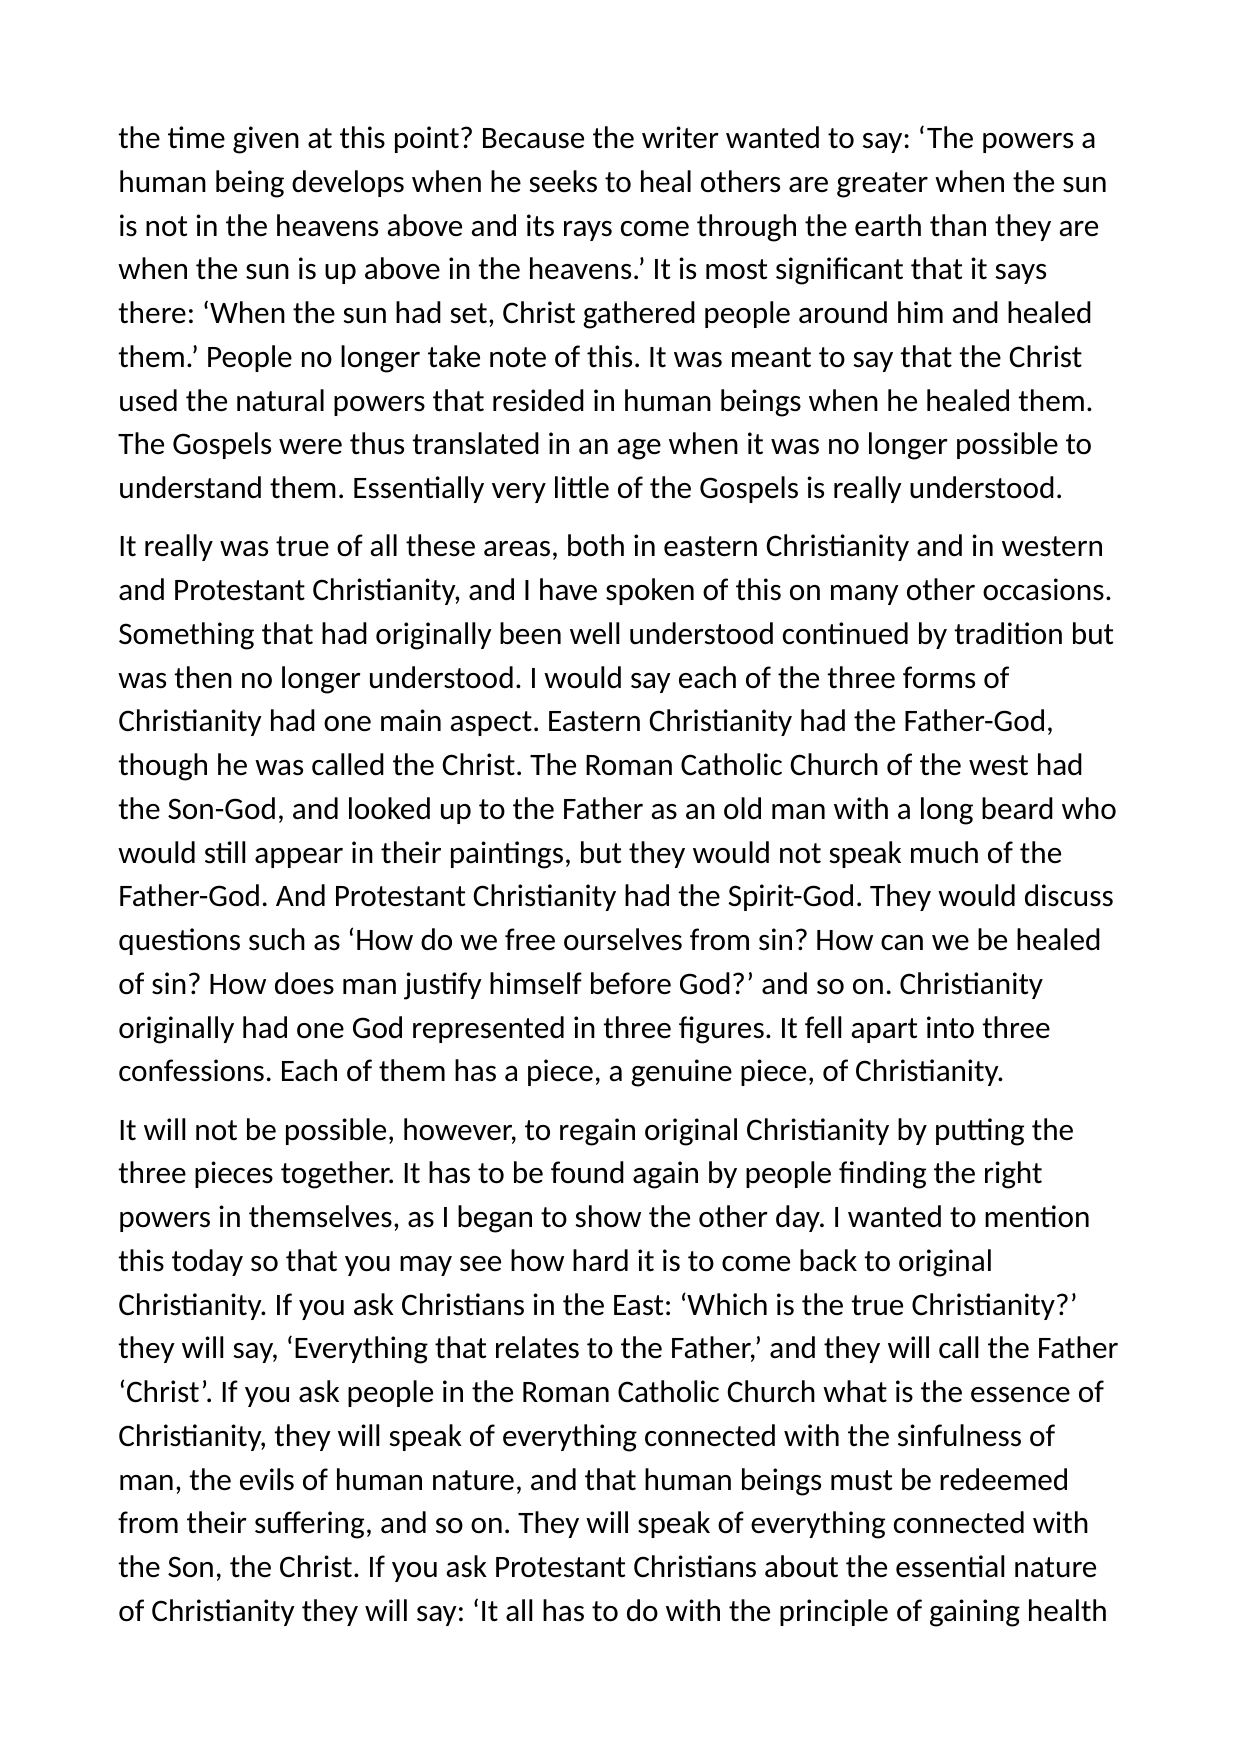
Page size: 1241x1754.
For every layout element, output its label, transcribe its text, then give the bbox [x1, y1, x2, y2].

text the time given at this point? Because the writer wanted to say: ‘The powers a human being develops when he seeks to heal others are greater when the sun is not in the heavens above and its rays come through the earth than they are when the sun is up above in the heavens.’ It is most significant that it says there: ‘When the sun had set, Christ gathered people around him and healed them.’ People no longer take note of this. It was meant to say that the Christ used the natural powers that resided in human beings when he healed them. The Gospels were thus translated in an age when it was no longer possible to understand them. Essentially very little of the Gospels is really understood. [118, 118, 1122, 506]
text It really was true of all these areas, both in eastern Christianity and in western and Protestant Christianity, and I have spoken of this on many other occasions. Something that had originally been well understood continued by tradition but was then no longer understood. I would say each of the three forms of Christianity had one main aspect. Eastern Christianity had the Father-God, though he was called the Christ. The Roman Catholic Church of the west had the Son-God, and looked up to the Father as an old man with a long beard who would still appear in their paintings, but they would not speak much of the Father-God. And Protestant Christianity had the Spirit-God. They would discuss questions such as ‘How do we free ourselves from sin? How can we be healed of sin? How does man justify himself before God?’ and so on. Christianity originally had one God represented in three figures. It fell apart into three confessions. Each of them has a piece, a genuine piece, of Christianity. [118, 526, 1122, 1089]
text It will not be possible, however, to regain original Christianity by putting the three pieces together. It has to be found again by people finding the right powers in themselves, as I began to show the other day. I wanted to mention this today so that you may see how hard it is to come back to original Christianity. If you ask Christians in the East: ‘Which is the true Christianity?’ they will say, ‘Everything that relates to the Father,’ and they will call the Father ‘Christ’. If you ask people in the Roman Catholic Church what is the essence of Christianity, they will speak of everything connected with the sinfulness of man, the evils of human nature, and that human beings must be redeemed from their suffering, and so on. They will speak of everything connected with the Son, the Christ. If you ask Protestant Christians about the essential nature of Christianity they will say: ‘It all has to do with the principle of gaining health [118, 1110, 1122, 1629]
